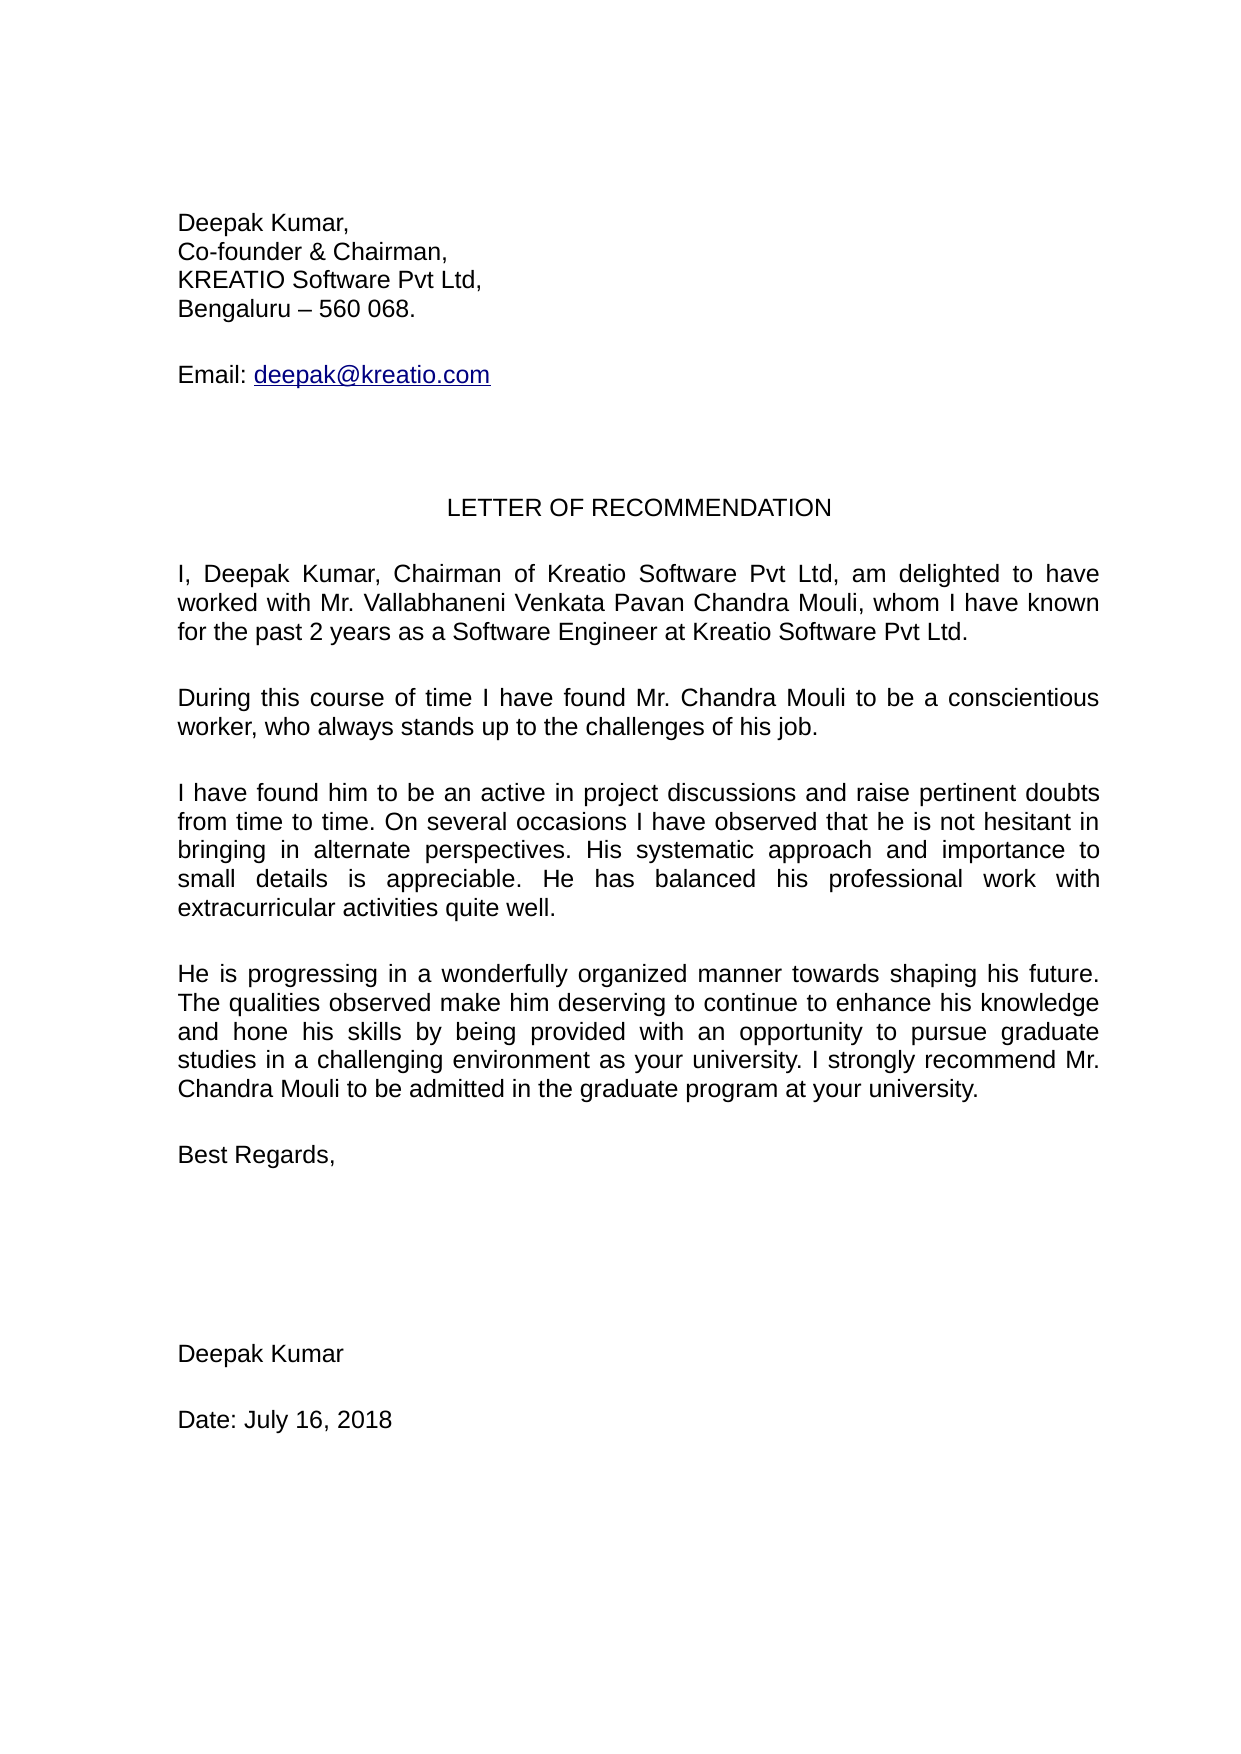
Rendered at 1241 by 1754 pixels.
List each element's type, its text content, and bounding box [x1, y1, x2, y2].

text Deepak Kumar, Co-founder & Chairman, KREATIO Software Pvt Ltd, Bengaluru – 560 068. [177, 208, 1102, 323]
text During this course of time I have found Mr. Chandra Mouli to be a conscientious worker, who always stands up to the challenges of his job. [177, 683, 1102, 740]
text Best Regards, [177, 1140, 1102, 1169]
text LETTER OF RECOMMENDATION [177, 493, 1102, 521]
text He is progressing in a wonderfully organized manner towards shaping his future. The qualities observed make him deserving to continue to enhance his knowledge and hone his skills by being provided with an opportunity to pursue graduate studies in a challenging environment as your university. I strongly recommend Mr. Chandra Mouli to be admitted in the graduate program at your university. [177, 959, 1102, 1103]
text Date: July 16, 2018 [177, 1405, 1102, 1434]
text I have found him to be an active in project discussions and raise pertinent doubts from time to time. On several occasions I have observed that he is not hesitant in bringing in alternate perspectives. His systematic approach and importance to small details is appreciable. He has balanced his professional work with extracurricular activities quite well. [177, 778, 1102, 921]
text Deepak Kumar [177, 1339, 1102, 1368]
text Email: deepak@kreatio.com [177, 360, 1102, 389]
text I, Deepak Kumar, Chairman of Kreatio Software Pvt Ltd, am delighted to have worked with Mr. Vallabhaneni Venkata Pavan Chandra Mouli, whom I have known for the past 2 years as a Software Engineer at Kreatio Software Pvt Ltd. [177, 559, 1102, 645]
